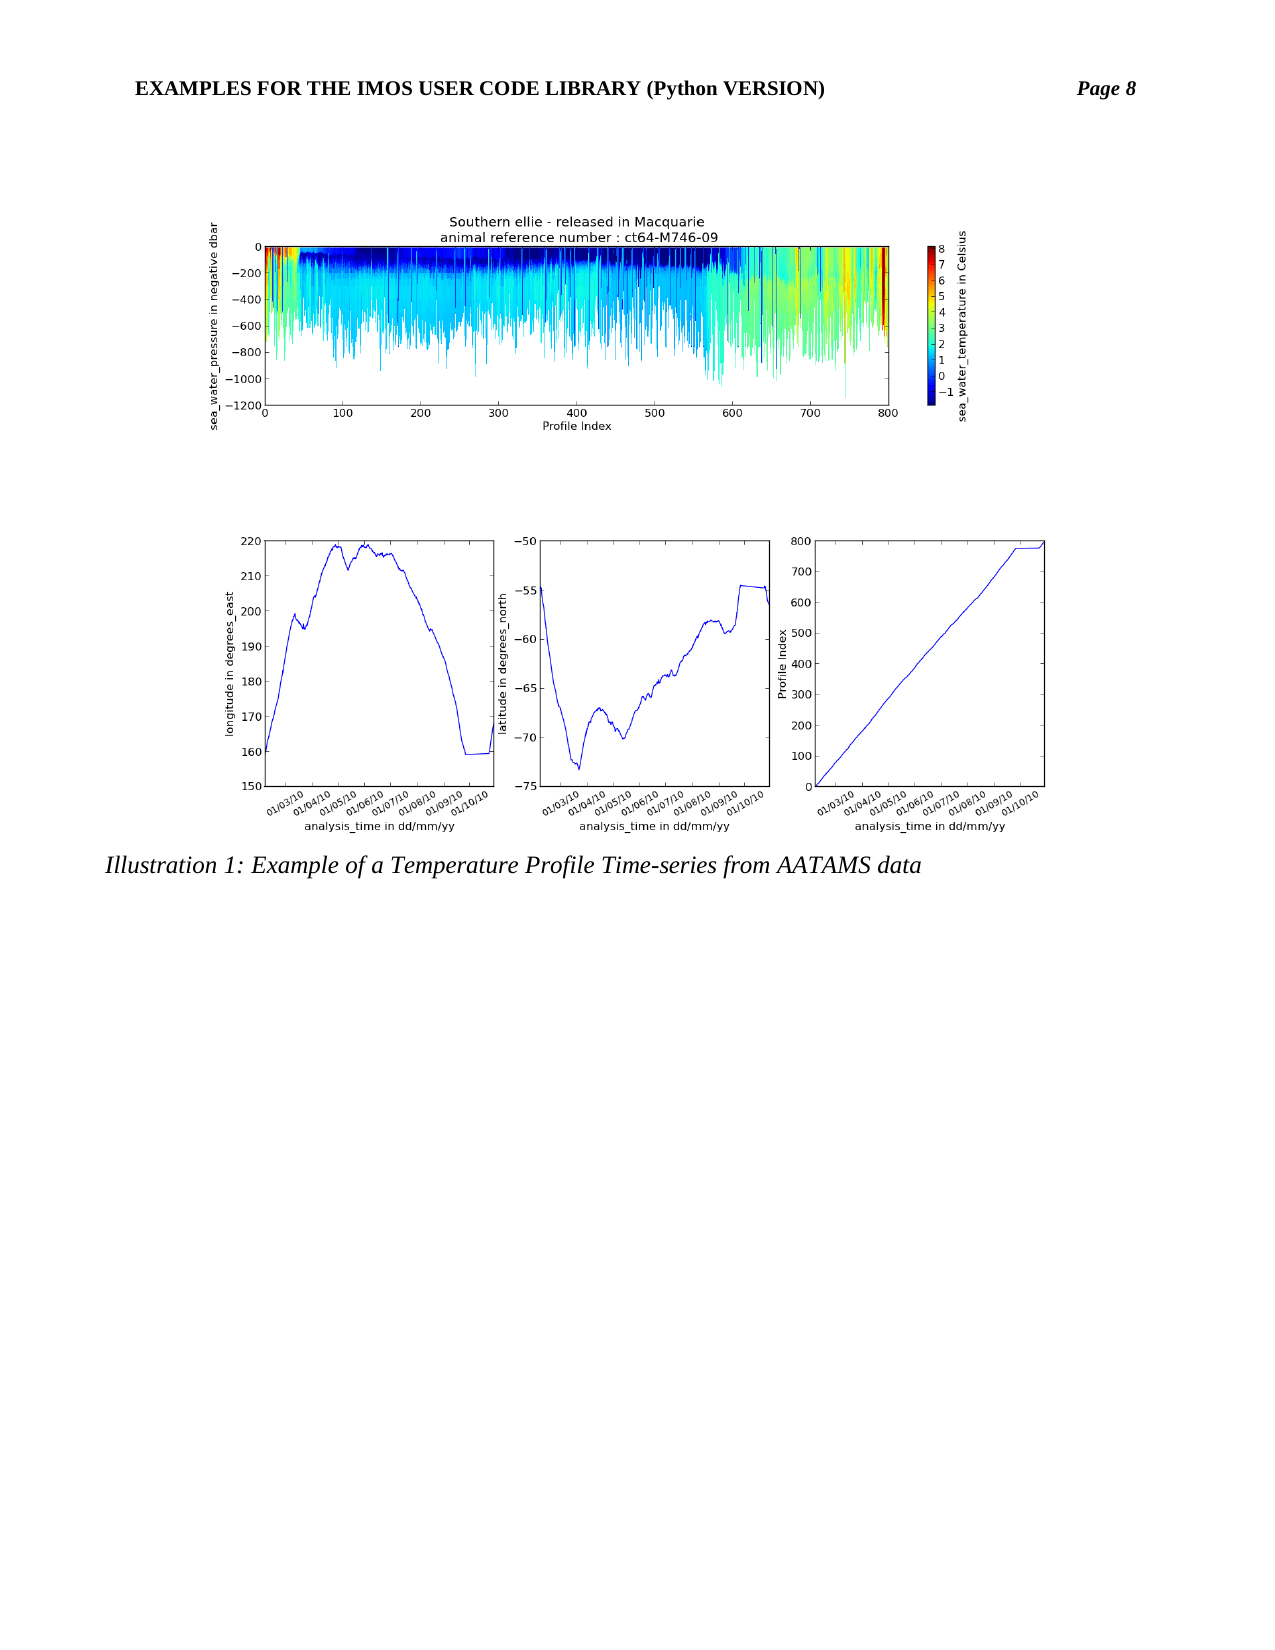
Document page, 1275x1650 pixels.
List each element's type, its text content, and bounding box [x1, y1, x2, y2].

text Illustration 1: Example of a Temperature Profile Time-series from AATAMS data [105, 179, 1245, 878]
picture [139, 179, 1145, 854]
